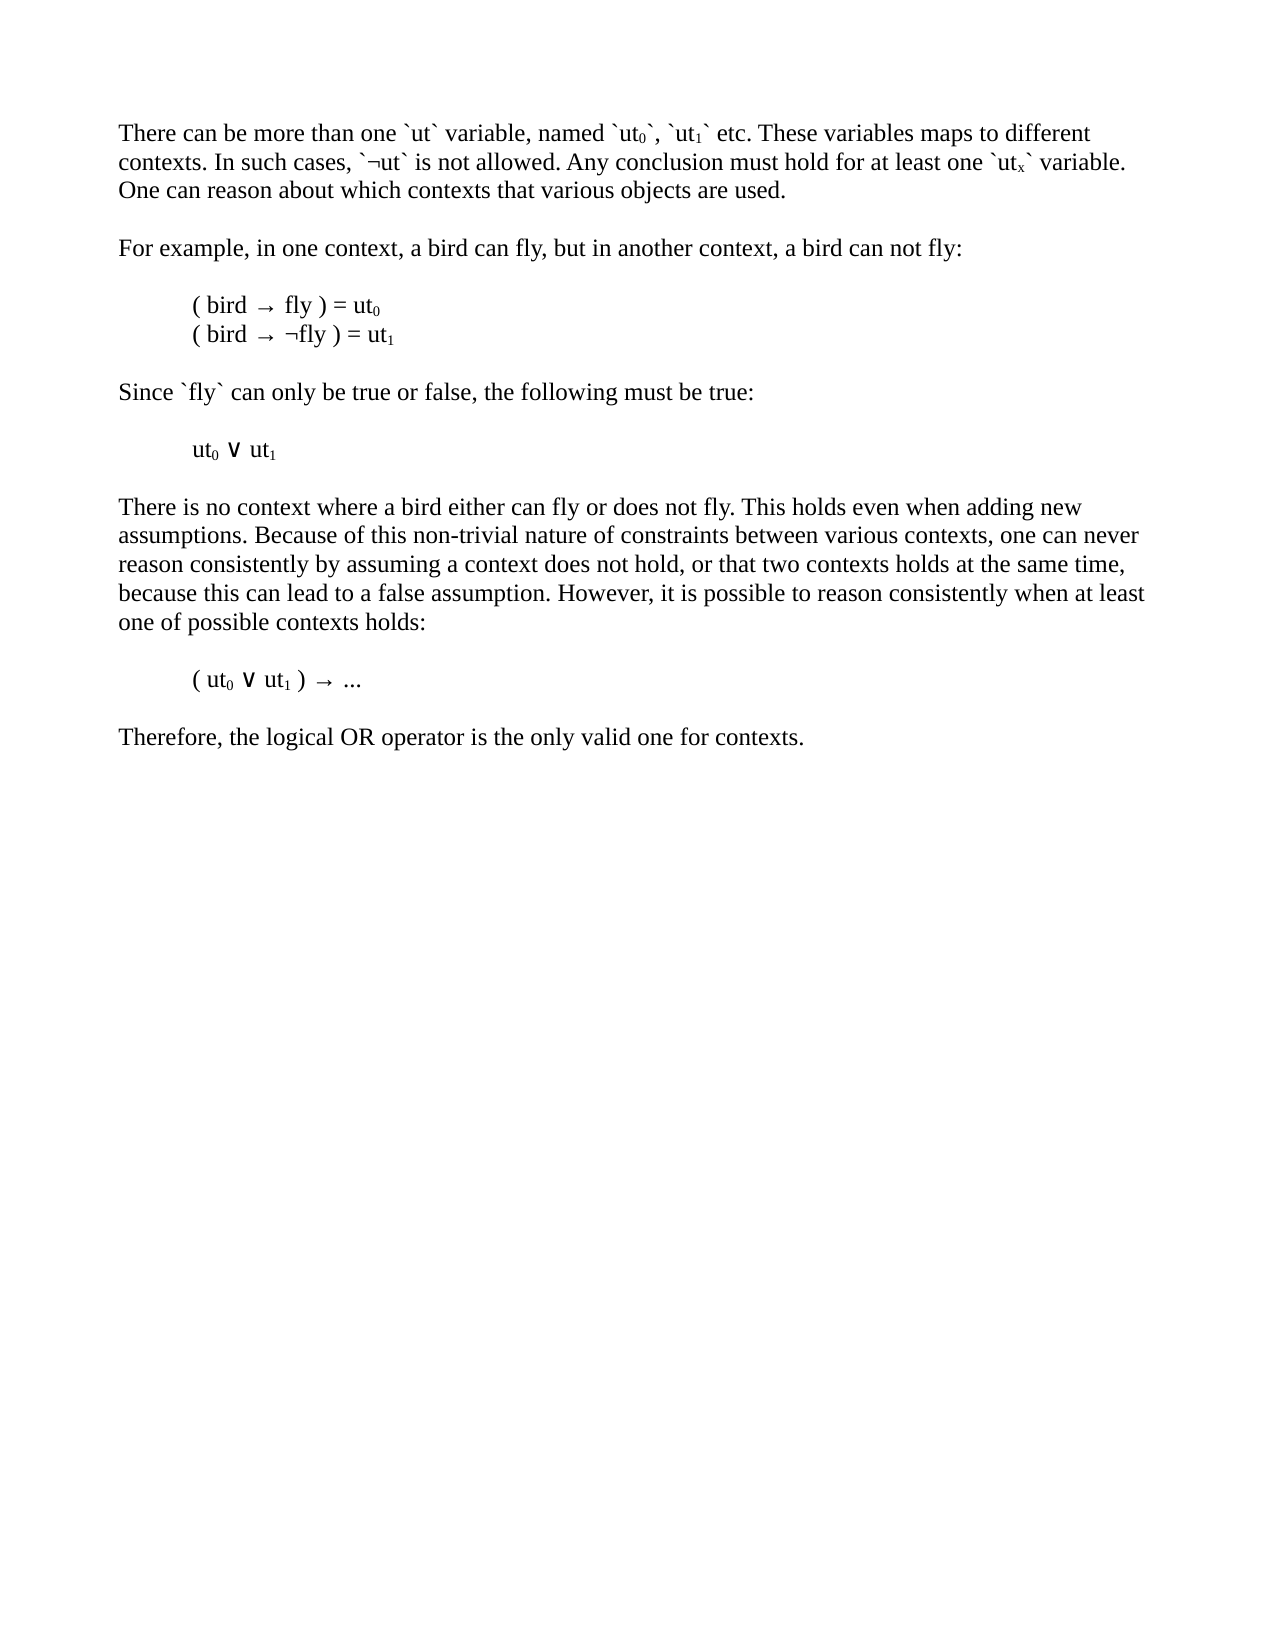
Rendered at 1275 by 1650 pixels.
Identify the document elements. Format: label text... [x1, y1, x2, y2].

text Therefore, the logical OR operator is the only valid one for contexts. [118, 722, 1157, 751]
text ( ut0 ∨ ut1 ) → ... [118, 664, 1157, 693]
text ut0 ∨ ut1 [118, 434, 1157, 463]
text Since `fly` can only be true or false, the following must be true: [118, 377, 1157, 406]
text ( bird → ¬fly ) = ut1 [118, 319, 1157, 348]
text For example, in one context, a bird can fly, but in another context, a bird can not fly: [118, 233, 1157, 262]
text There is no context where a bird either can fly or does not fly. This holds even when adding new assumptions. Because of this non-trivial nature of constraints between various contexts, one can never reason consistently by assuming a context does not hold, or that two contexts holds at the same time, because this can lead to a false assumption. However, it is possible to reason consistently when at least one of possible contexts holds: [118, 492, 1157, 636]
text There can be more than one `ut` variable, named `ut0`, `ut1` etc. These variables maps to different contexts. In such cases, `¬ut` is not allowed. Any conclusion must hold for at least one `utx` variable. One can reason about which contexts that various objects are used. [118, 118, 1157, 204]
text ( bird → fly ) = ut0 [118, 291, 1157, 319]
